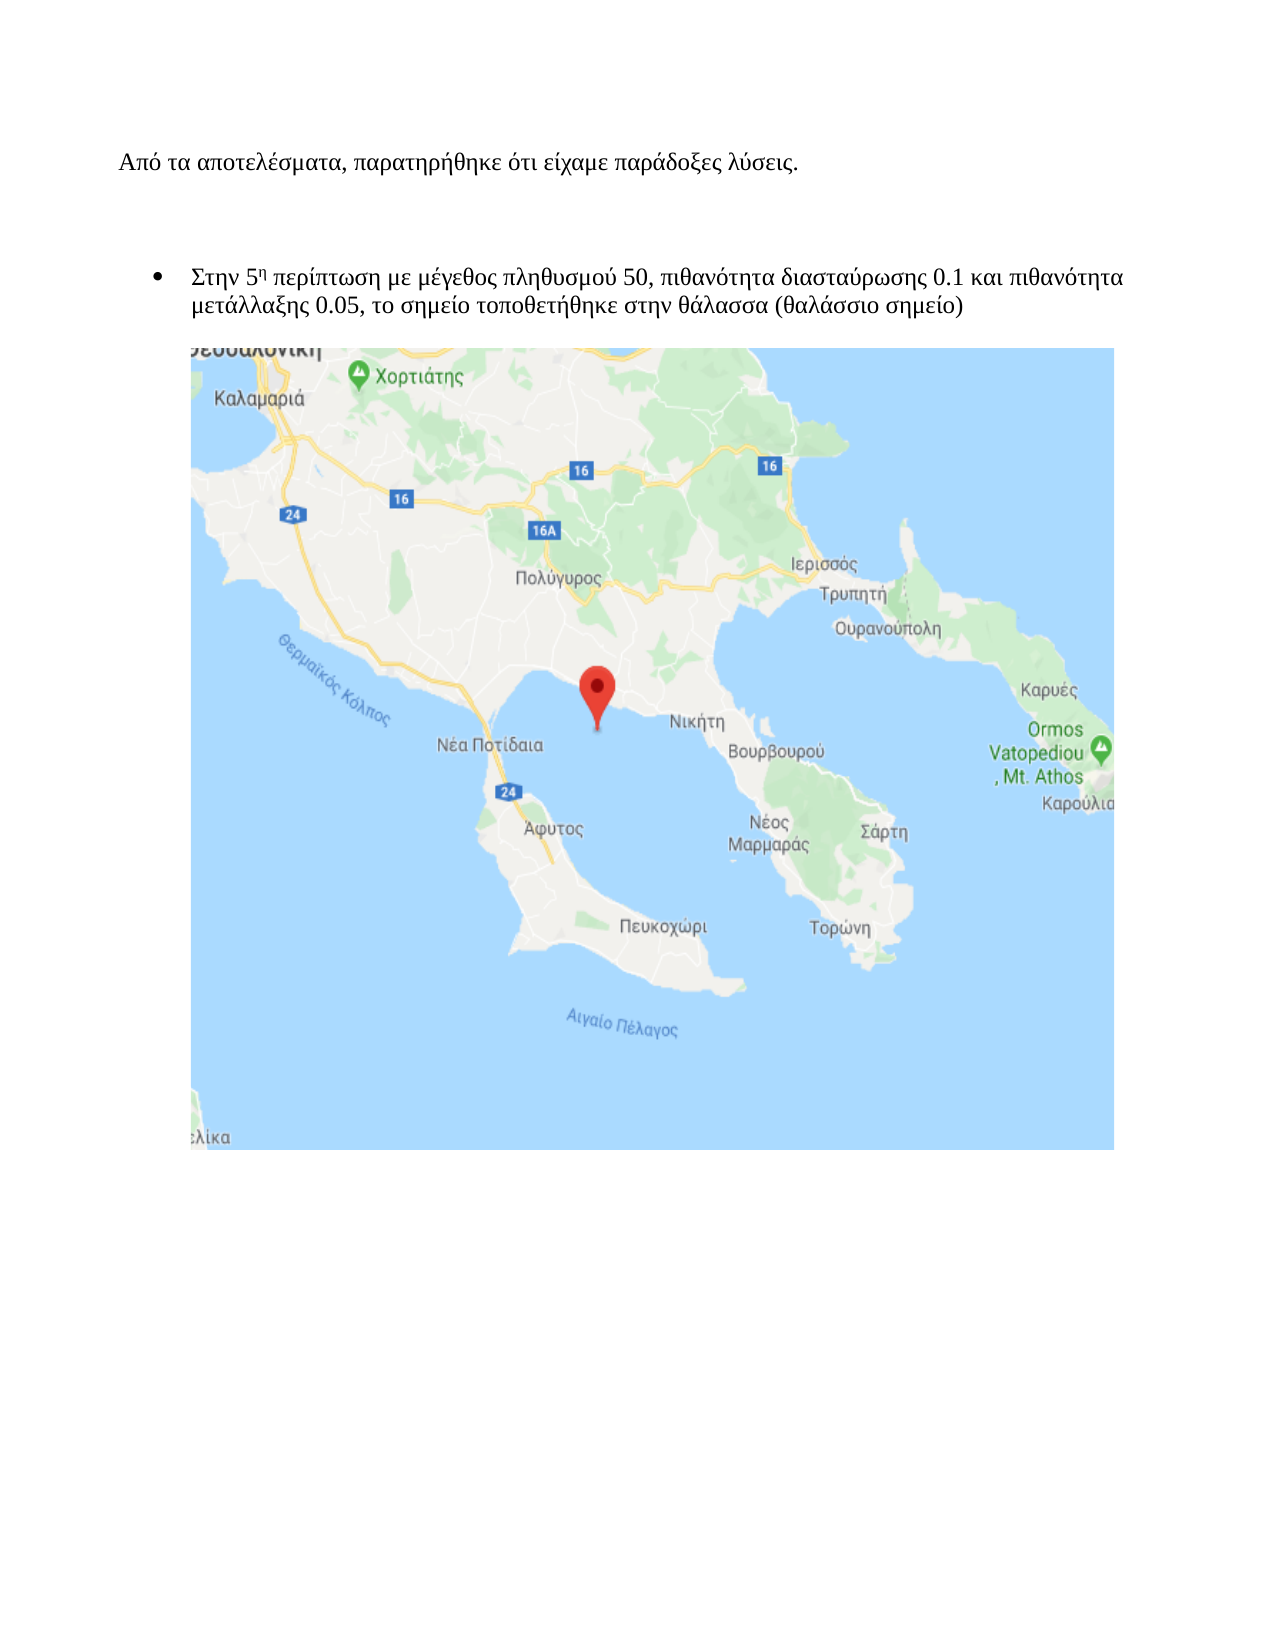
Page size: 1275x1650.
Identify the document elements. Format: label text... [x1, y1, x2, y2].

list Στην 5η περίπτωση με μέγεθος πληθυσμού 50, πιθανότητα διασταύρωσης 0.1 και πιθανότητα μετάλλαξης 0.05, το σημείο τοποθετήθηκε στην θάλασσα (θαλάσσιο σημείο) [153, 262, 1157, 319]
picture [190, 348, 1115, 1150]
text Από τα αποτελέσματα, παρατηρήθηκε ότι είχαμε παράδοξες λύσεις. [118, 147, 1157, 176]
